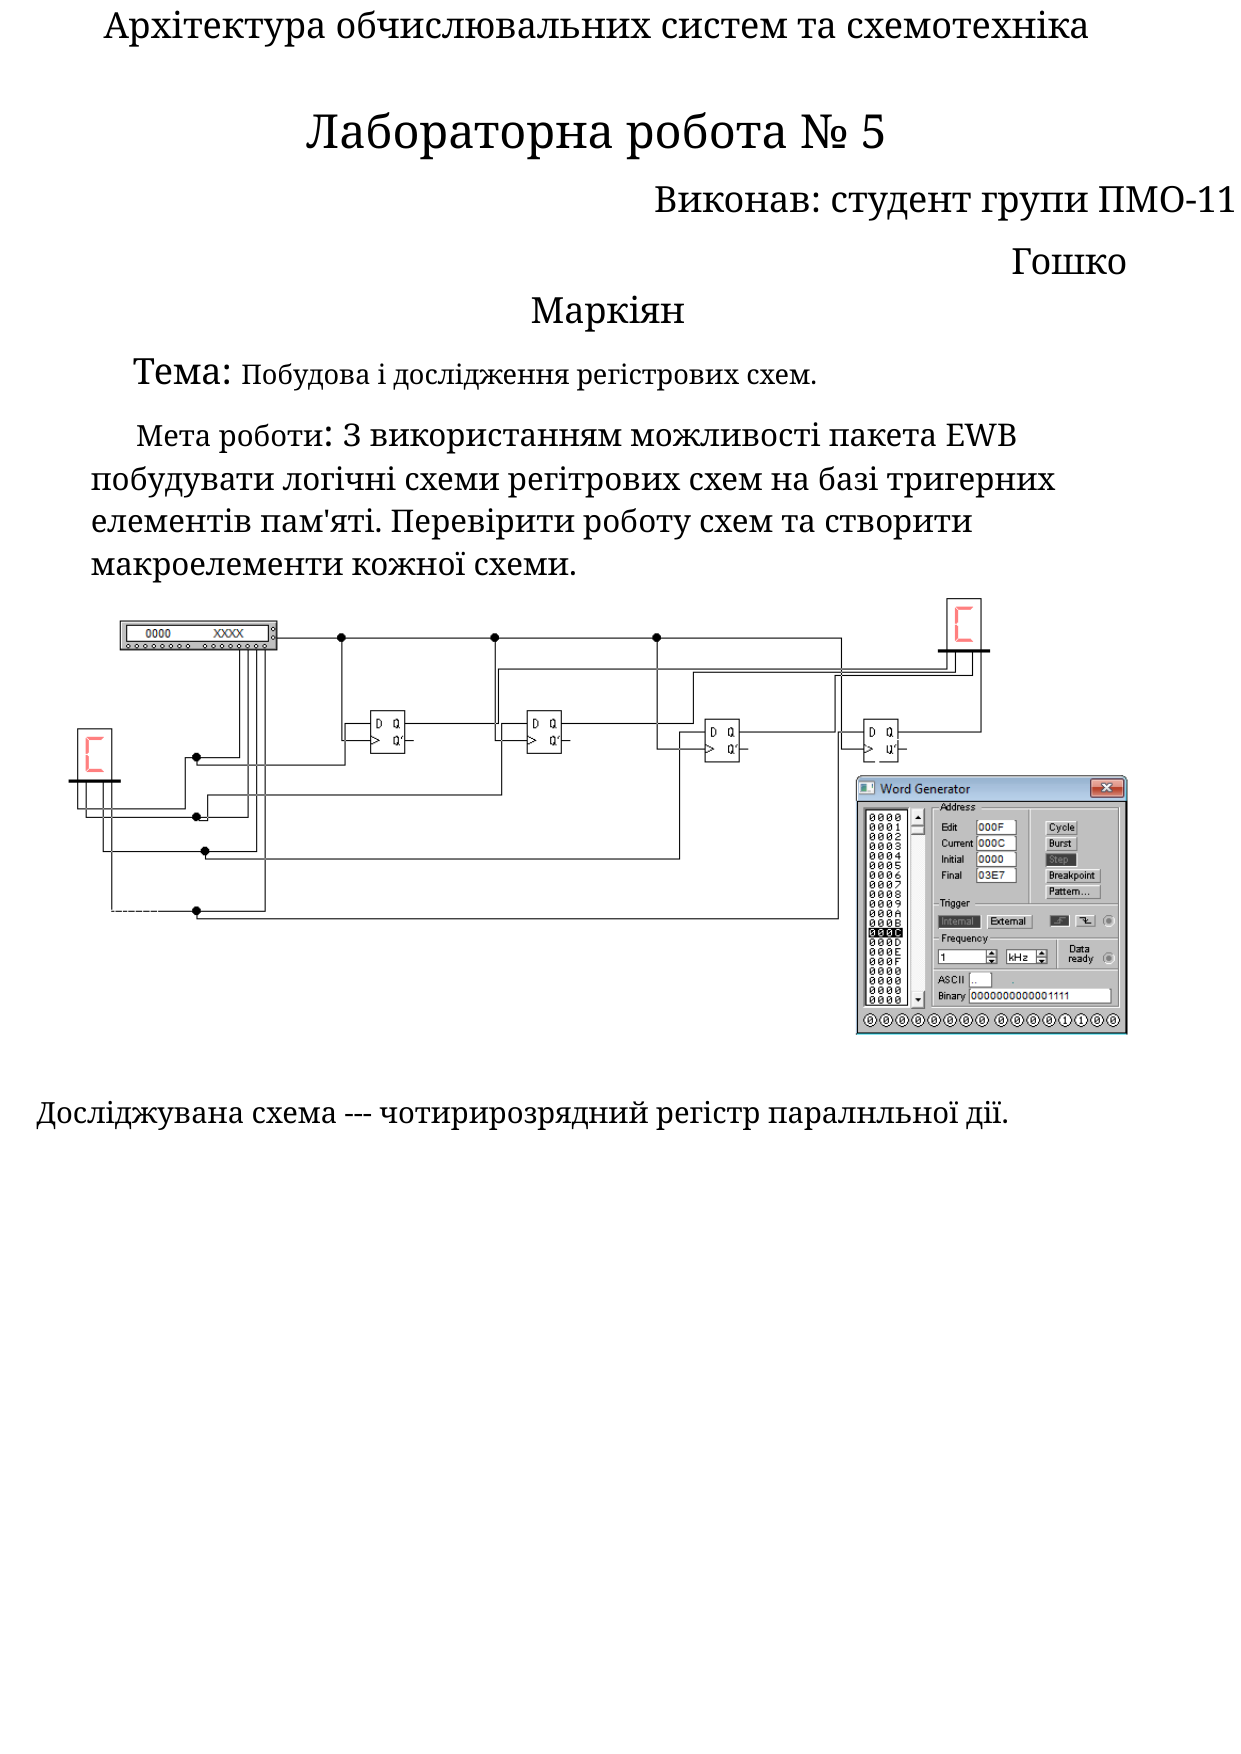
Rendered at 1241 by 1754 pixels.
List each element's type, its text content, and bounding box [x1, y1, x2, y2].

text Гошко Маркіян [22, 236, 1193, 334]
text Мета роботи: З використанням можливості пакета EWB побудувати логічні схеми регітрових схем на базі тригерних елементів пам'яті. Перевірити роботу схем та створити макроелементи кожної схеми. [91, 408, 1166, 584]
text Виконав: студент групи ПМО-11 [0, 174, 1240, 223]
picture [58, 596, 1135, 1041]
text Тема: Побудова і дослідження регістрових схем. [95, 346, 1193, 395]
text Лабораторна робота № 5 [0, 98, 1193, 162]
text Архітектура обчислювальних систем та схемотехніка [0, 0, 1193, 98]
text Досліджувана схема --- чотирирозрядний регістр паралнльної дії. [36, 1093, 1193, 1132]
